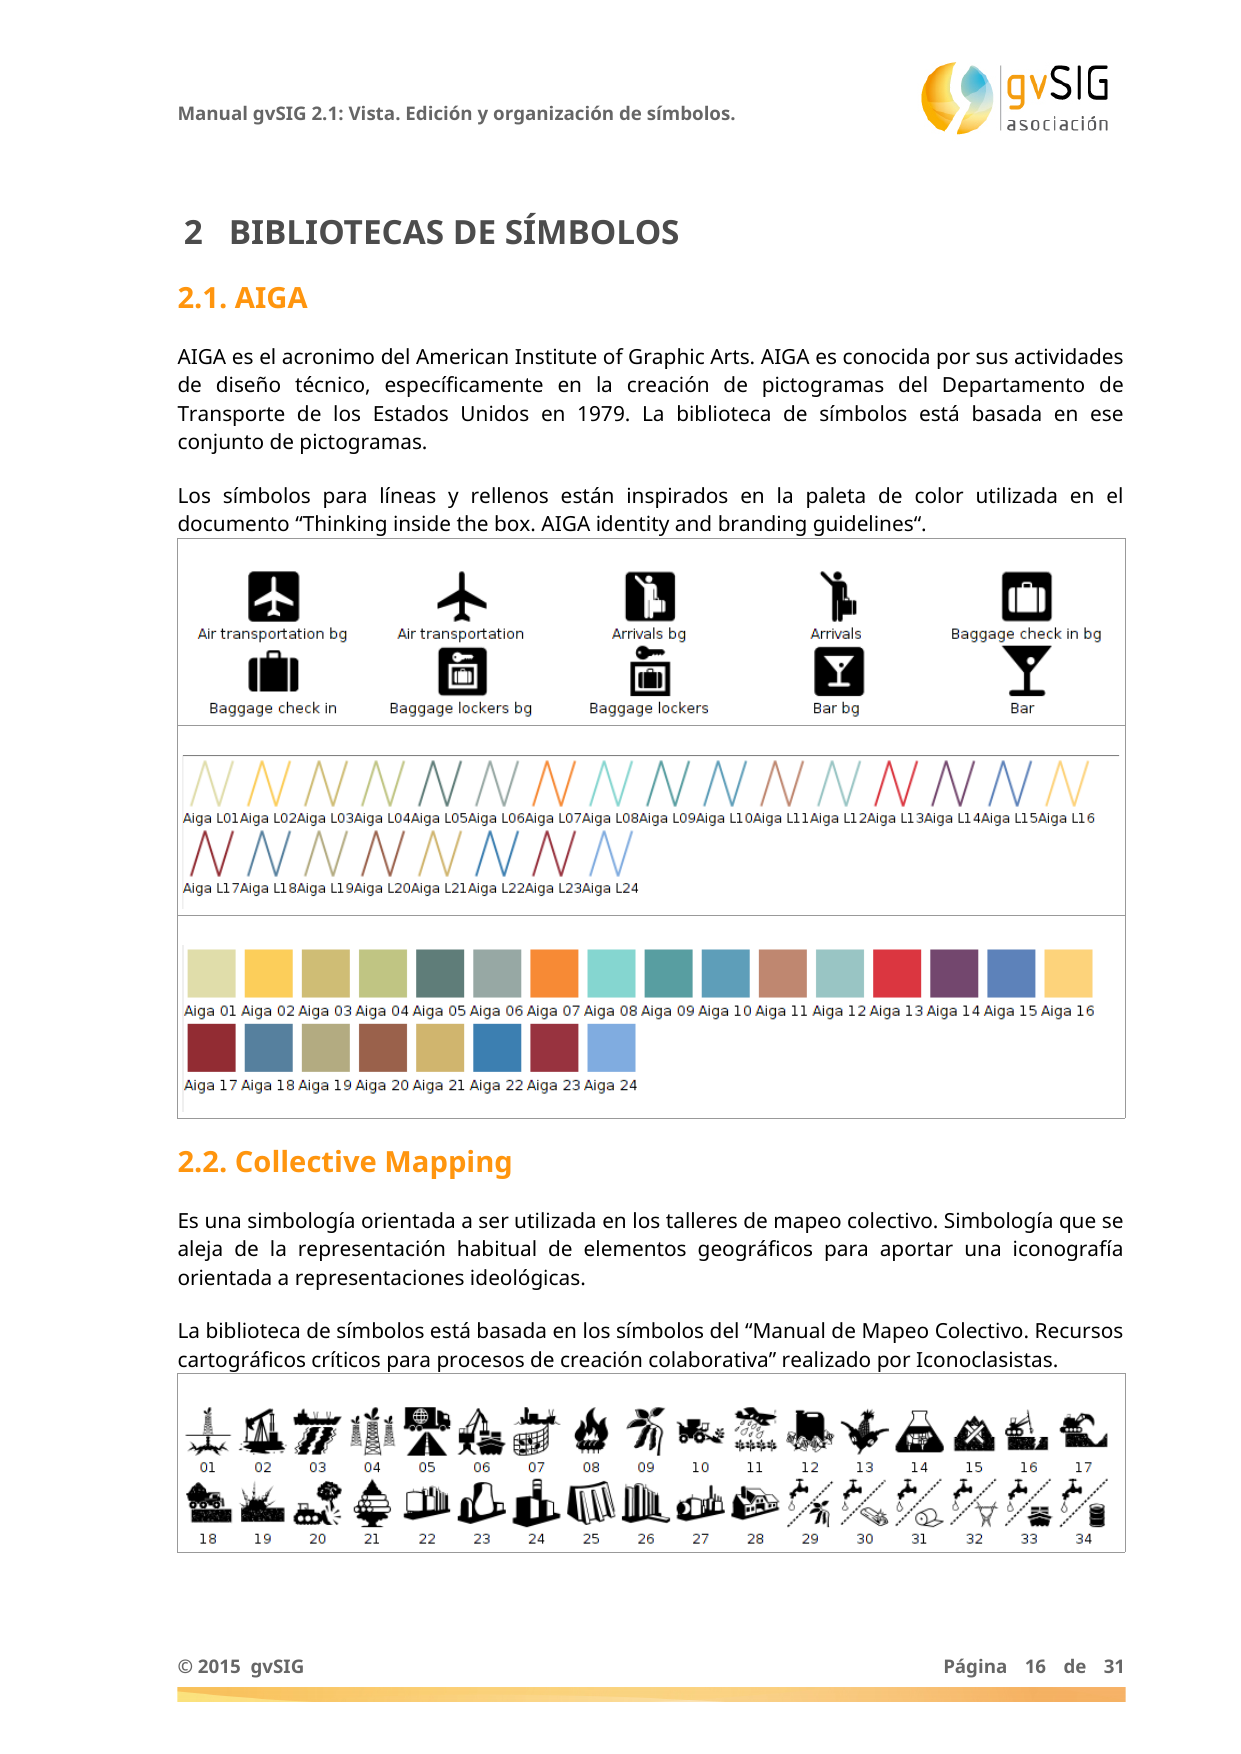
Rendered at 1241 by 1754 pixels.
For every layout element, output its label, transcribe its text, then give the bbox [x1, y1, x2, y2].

table_header [178, 1374, 1125, 1552]
picture [182, 945, 1120, 1112]
picture [177, 1687, 1126, 1702]
text Los símbolos para líneas y rellenos están inspirados en la paleta de color utilizada en el documento “Thinking inside the box. AIGA identity and branding guidelines“. [177, 481, 1125, 538]
table_header [178, 539, 1125, 725]
table_cell [178, 726, 1125, 915]
subtitle Bibliotecas de símbolos [183, 208, 1125, 254]
text La biblioteca de símbolos está basada en los símbolos del “Manual de Mapeo Colectivo. Recursos cartográficos críticos para procesos de creación colaborativa” realizado por Iconoclasistas. [177, 1316, 1125, 1373]
subtitle 2.1. AIGA [177, 277, 1125, 317]
picture [902, 47, 1122, 148]
picture [182, 568, 1120, 719]
table_cell [178, 916, 1125, 1118]
subtitle 2.2. Collective Mapping [177, 1141, 1125, 1181]
text Es una simbología orientada a ser utilizada en los talleres de mapeo colectivo. Simbología que se aleja de la representación habitual de elementos geográficos para aportar una iconografía orientada a representaciones ideológicas. [177, 1206, 1125, 1291]
text AIGA es el acronimo del American Institute of Graphic Arts. AIGA es conocida por sus actividades de diseño técnico, específicamente en la creación de pictogramas del Departamento de Transporte de los Estados Unidos en 1979. La biblioteca de símbolos está basada en ese conjunto de pictogramas. [177, 342, 1125, 456]
picture [182, 1404, 1120, 1547]
picture [182, 755, 1120, 909]
